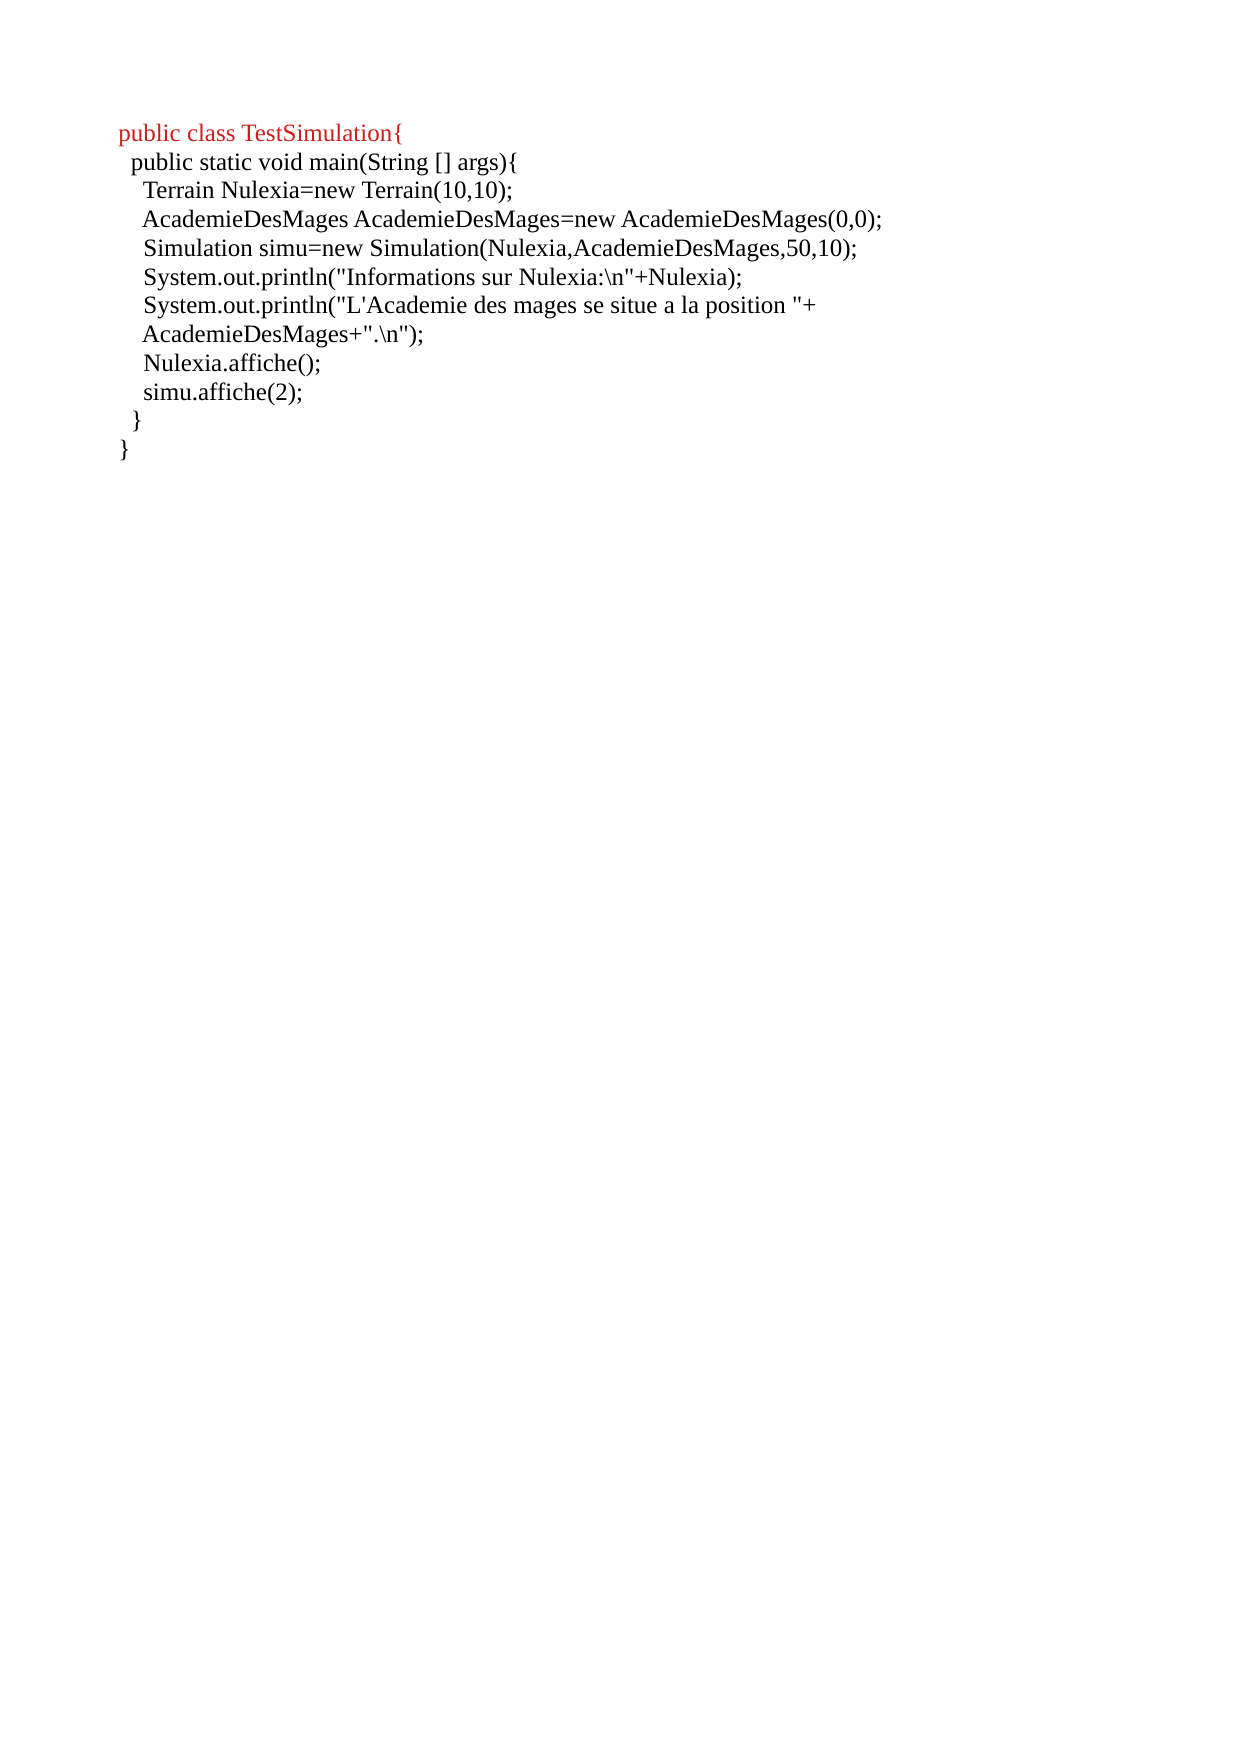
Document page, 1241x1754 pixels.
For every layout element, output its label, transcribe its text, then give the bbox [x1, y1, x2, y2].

text simu.affiche(2); [118, 377, 1122, 406]
text public class TestSimulation{ [118, 118, 1122, 147]
text public static void main(String [] args){ [118, 147, 1122, 176]
text } [118, 406, 1122, 434]
text AcademieDesMages+".\n"); [118, 319, 1122, 348]
text } [118, 434, 1122, 463]
text Nulexia.affiche(); [118, 348, 1122, 377]
text Terrain Nulexia=new Terrain(10,10); [118, 176, 1122, 204]
text System.out.println("Informations sur Nulexia:\n"+Nulexia); [118, 262, 1122, 291]
text Simulation simu=new Simulation(Nulexia,AcademieDesMages,50,10); [118, 233, 1122, 262]
text System.out.println("L'Academie des mages se situe a la position "+ [118, 291, 1122, 319]
text AcademieDesMages AcademieDesMages=new AcademieDesMages(0,0); [118, 204, 1122, 233]
